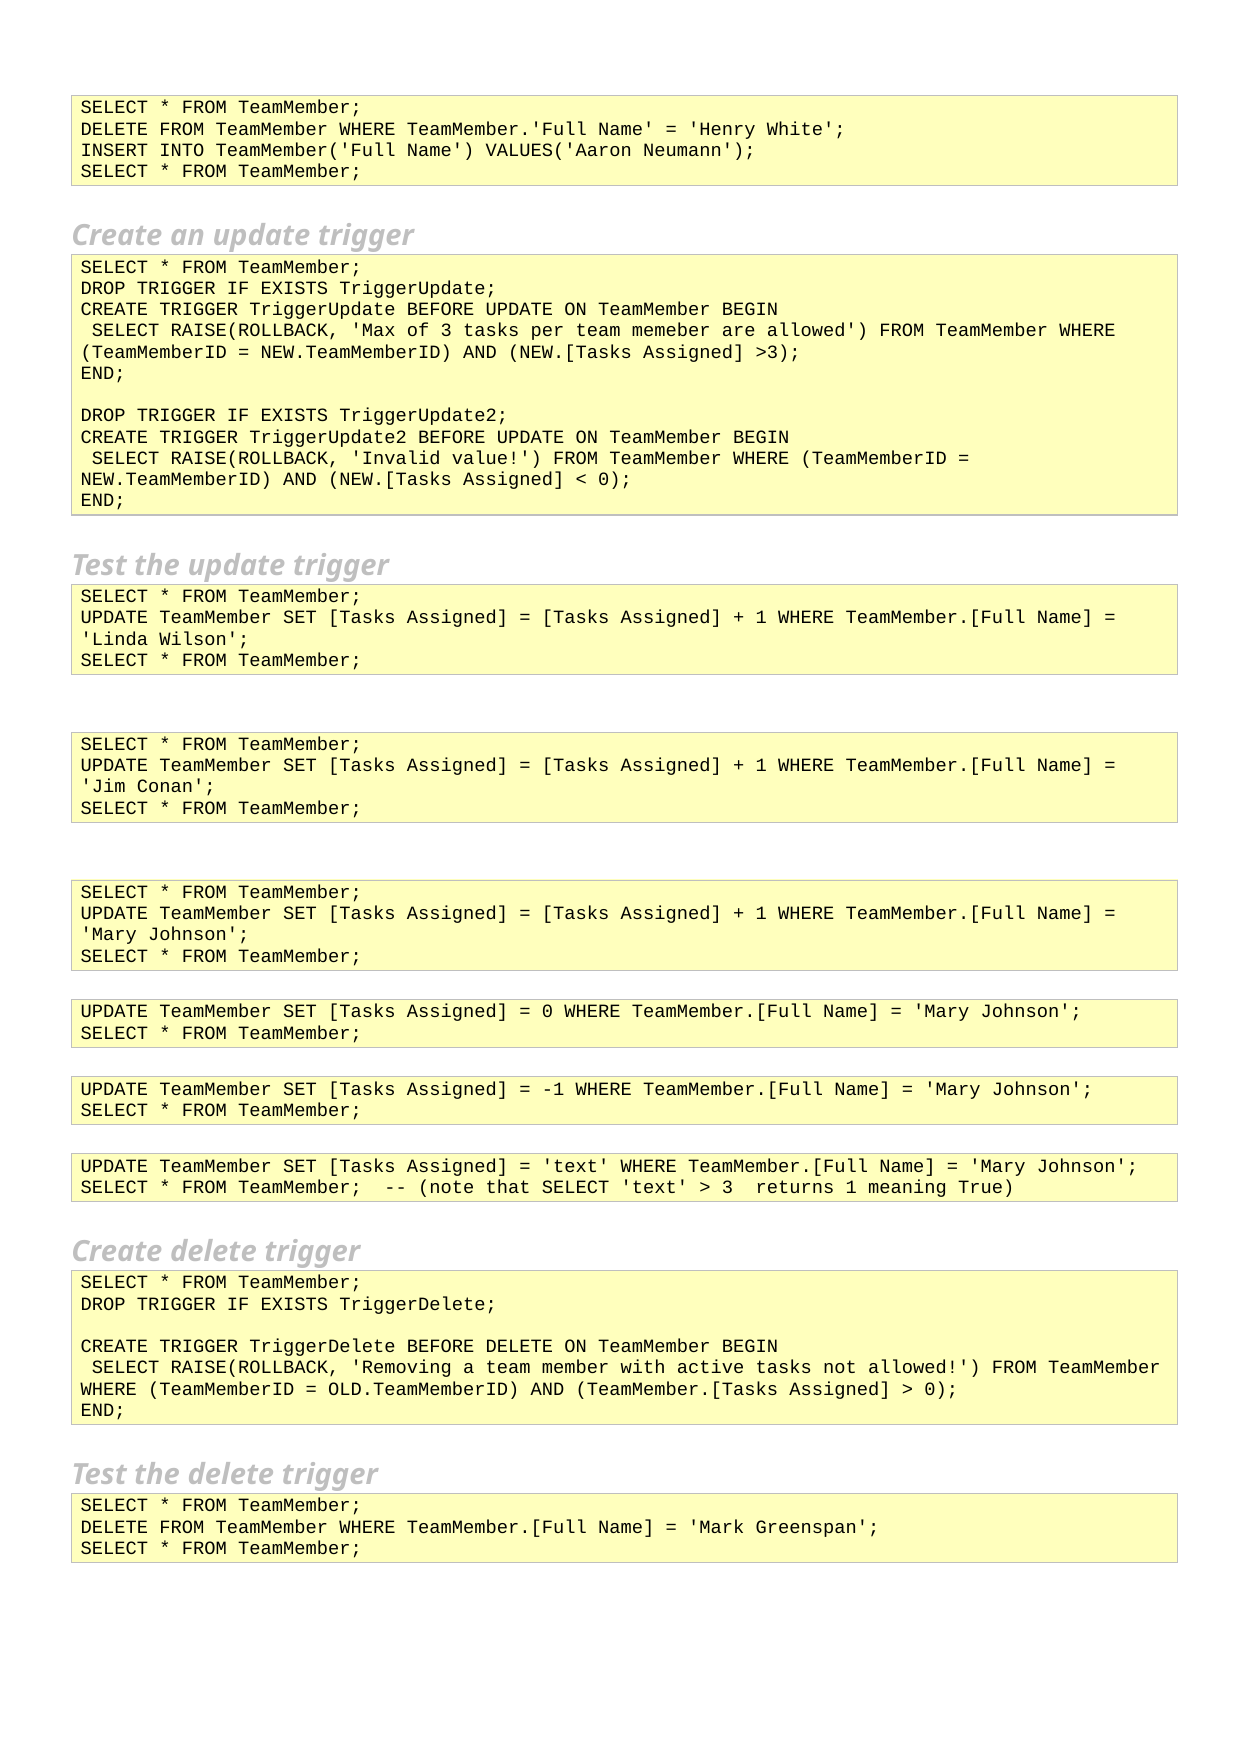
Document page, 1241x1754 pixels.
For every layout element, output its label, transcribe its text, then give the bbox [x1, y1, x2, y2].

text UPDATE TeamMember SET [Tasks Assigned] = 0 WHERE TeamMember.[Full Name] = 'Mary Johnson'; [72, 1000, 1177, 1020]
text UPDATE TeamMember SET [Tasks Assigned] = 'text' WHERE TeamMember.[Full Name] = 'Mary Johnson'; [72, 1154, 1177, 1174]
text UPDATE TeamMember SET [Tasks Assigned] = [Tasks Assigned] + 1 WHERE TeamMember.[Full Name] = 'Jim Conan'; [72, 753, 1177, 795]
text DELETE FROM TeamMember WHERE TeamMember.[Full Name] = 'Mark Greenspan'; [72, 1514, 1177, 1536]
text SELECT * FROM TeamMember; [72, 1536, 1177, 1562]
text CREATE TRIGGER TriggerDelete BEFORE DELETE ON TeamMember BEGIN [72, 1334, 1177, 1355]
text SELECT RAISE(ROLLBACK, 'Max of 3 tasks per team memeber are allowed') FROM TeamMember WHERE (TeamMemberID = NEW.TeamMemberID) AND (NEW.[Tasks Assigned] >3); [72, 318, 1177, 361]
text END; [72, 488, 1177, 514]
text SELECT * FROM TeamMember; [72, 1271, 1177, 1291]
text SELECT * FROM TeamMember; [72, 943, 1177, 970]
text CREATE TRIGGER TriggerUpdate2 BEFORE UPDATE ON TeamMember BEGIN [72, 424, 1177, 446]
text UPDATE TeamMember SET [Tasks Assigned] = [Tasks Assigned] + 1 WHERE TeamMember.[Full Name] = 'Linda Wilson'; [72, 605, 1177, 647]
text SELECT * FROM TeamMember; [72, 733, 1177, 753]
text SELECT * FROM TeamMember; [72, 585, 1177, 605]
text SELECT * FROM TeamMember; [72, 881, 1177, 901]
text DROP TRIGGER IF EXISTS TriggerUpdate; [72, 276, 1177, 297]
text SELECT * FROM TeamMember; [72, 1097, 1177, 1124]
text INSERT INTO TeamMember('Full Name') VALUES('Aaron Neumann'); [72, 138, 1177, 159]
text END; [72, 1397, 1177, 1424]
text Create an update trigger [71, 215, 1178, 254]
text SELECT RAISE(ROLLBACK, 'Invalid value!') FROM TeamMember WHERE (TeamMemberID = NEW.TeamMemberID) AND (NEW.[Tasks Assigned] < 0); [72, 446, 1177, 488]
text SELECT * FROM TeamMember; -- (note that SELECT 'text' > 3 returns 1 meaning True) [72, 1174, 1177, 1201]
text CREATE TRIGGER TriggerUpdate BEFORE UPDATE ON TeamMember BEGIN [72, 297, 1177, 318]
text SELECT RAISE(ROLLBACK, 'Removing a team member with active tasks not allowed!') FROM TeamMember WHERE (TeamMemberID = OLD.TeamMemberID) AND (TeamMember.[Tasks Assigned] > 0); [72, 1355, 1177, 1397]
text SELECT * FROM TeamMember; [72, 159, 1177, 185]
text DROP TRIGGER IF EXISTS TriggerDelete; [72, 1291, 1177, 1312]
text SELECT * FROM TeamMember; [72, 255, 1177, 276]
text SELECT * FROM TeamMember; [72, 1020, 1177, 1047]
text Create delete trigger [71, 1230, 1178, 1270]
text SELECT * FROM TeamMember; [72, 647, 1177, 674]
text SELECT * FROM TeamMember; [72, 1494, 1177, 1514]
text Test the delete trigger [71, 1453, 1178, 1493]
text UPDATE TeamMember SET [Tasks Assigned] = [Tasks Assigned] + 1 WHERE TeamMember.[Full Name] = 'Mary Johnson'; [72, 901, 1177, 943]
text DROP TRIGGER IF EXISTS TriggerUpdate2; [72, 403, 1177, 424]
text END; [72, 361, 1177, 382]
text SELECT * FROM TeamMember; [72, 96, 1177, 116]
text Test the update trigger [71, 544, 1178, 584]
text UPDATE TeamMember SET [Tasks Assigned] = -1 WHERE TeamMember.[Full Name] = 'Mary Johnson'; [72, 1077, 1177, 1097]
text DELETE FROM TeamMember WHERE TeamMember.'Full Name' = 'Henry White'; [72, 116, 1177, 138]
text SELECT * FROM TeamMember; [72, 795, 1177, 822]
